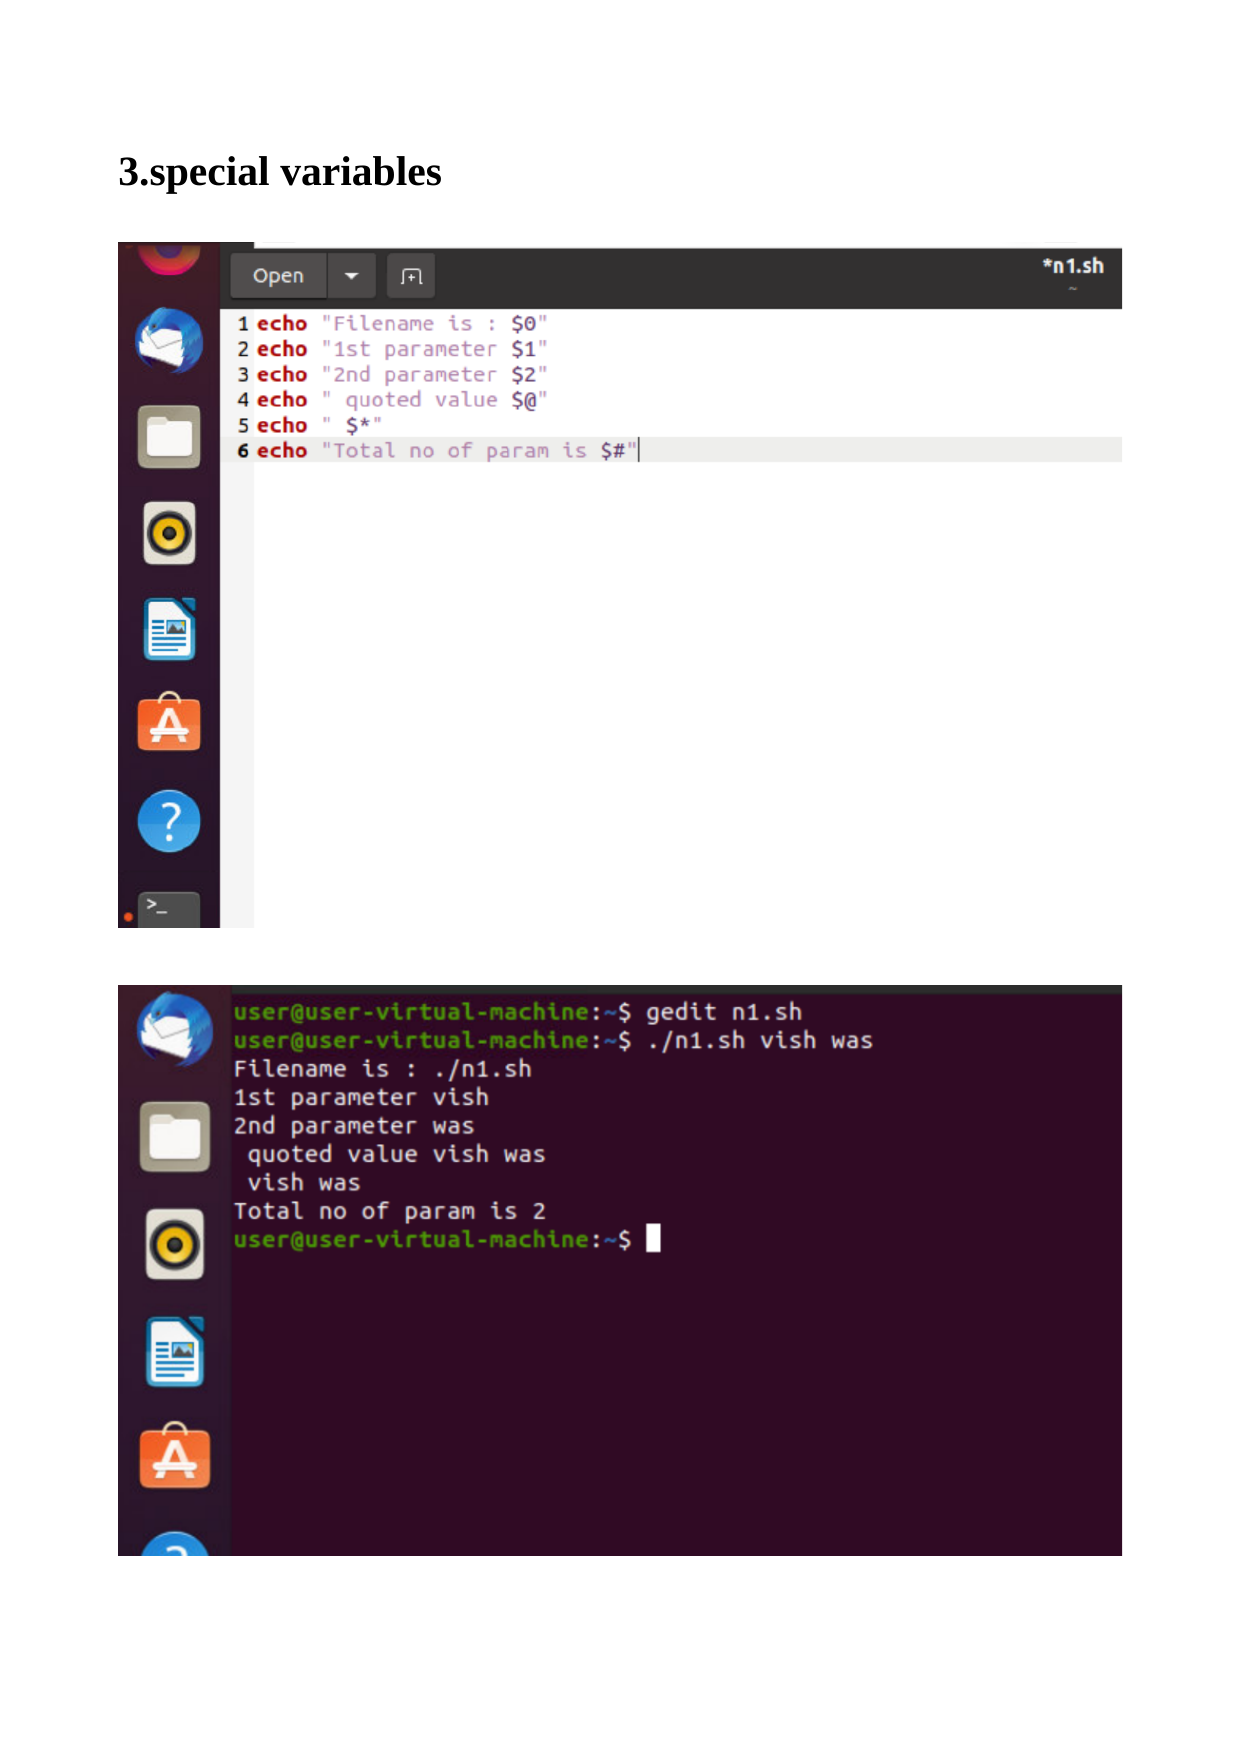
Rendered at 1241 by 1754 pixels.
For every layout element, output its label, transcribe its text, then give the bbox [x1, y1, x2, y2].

text 3.special variables [118, 147, 1122, 195]
picture [118, 985, 1123, 1556]
picture [118, 242, 1123, 928]
